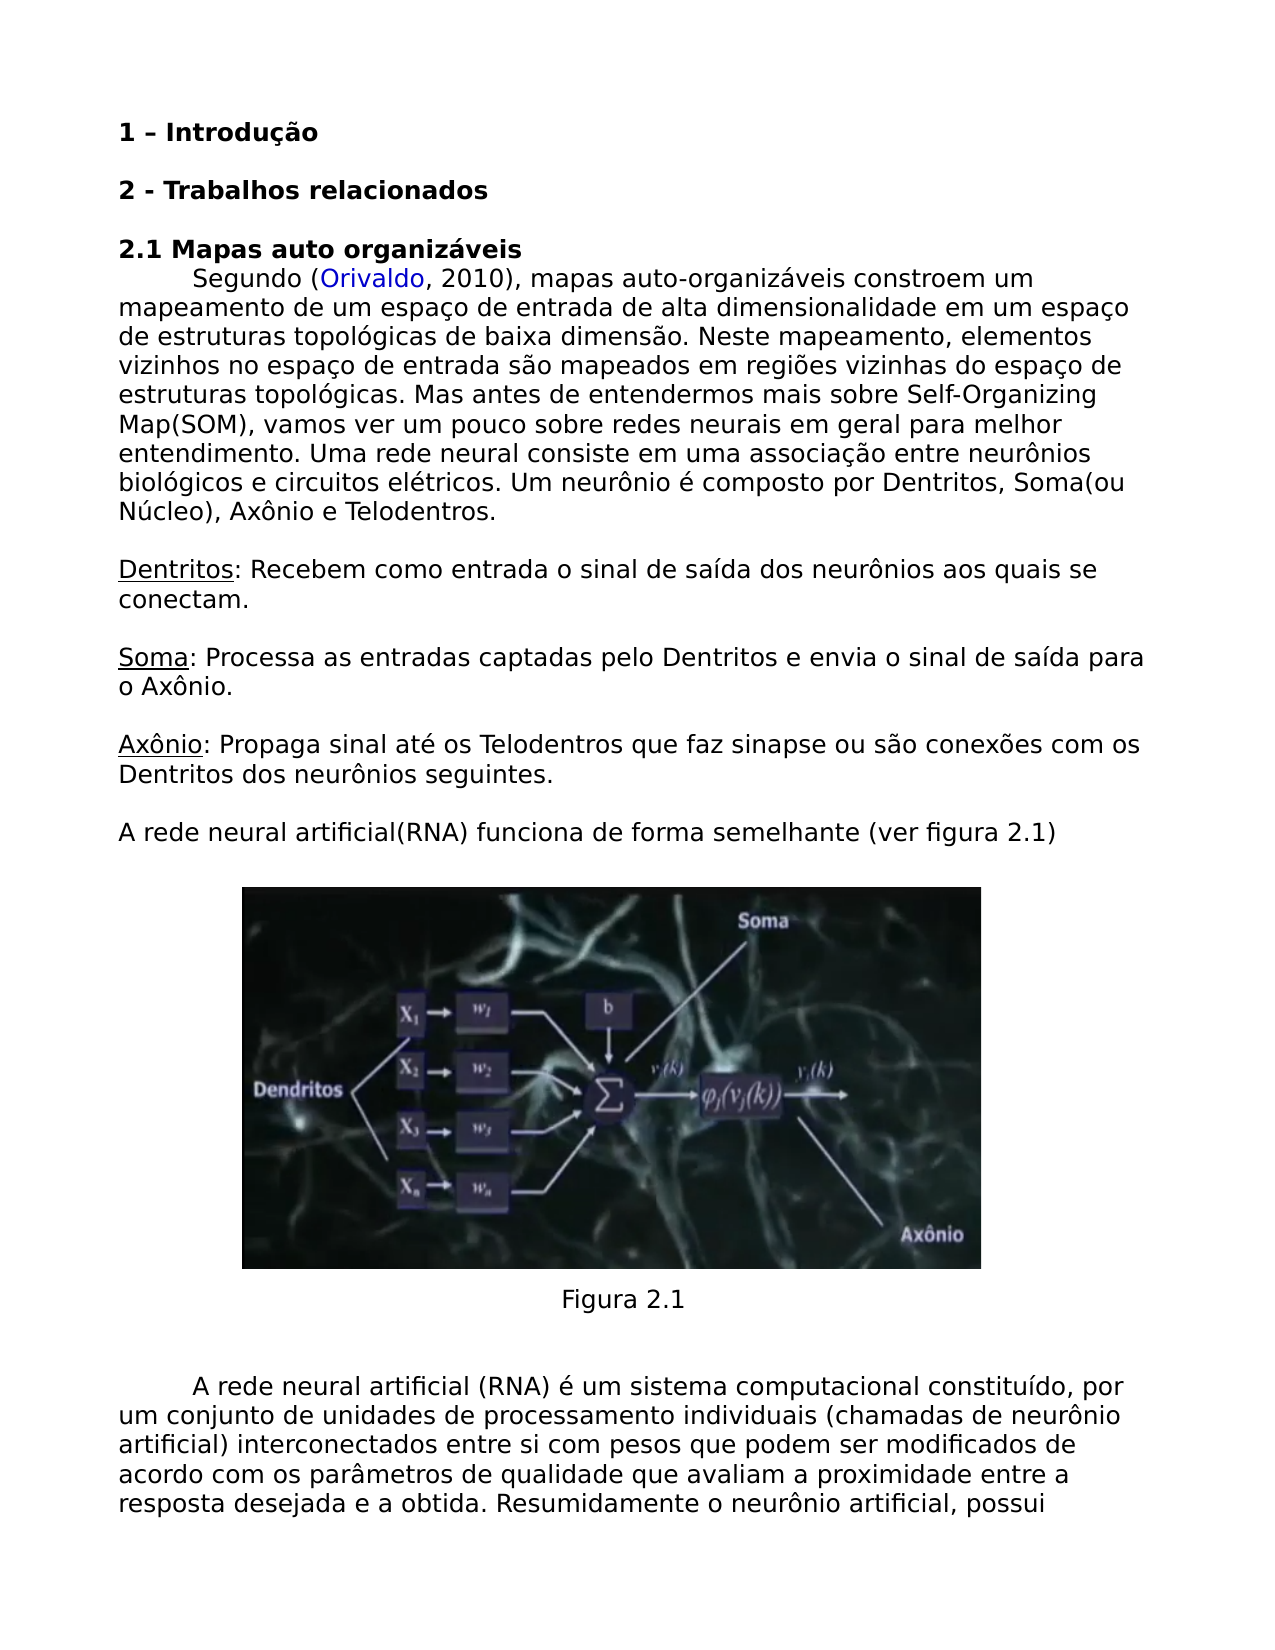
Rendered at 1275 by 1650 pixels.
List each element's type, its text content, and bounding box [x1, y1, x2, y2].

text 1 – Introdução [118, 118, 1157, 147]
picture [242, 887, 982, 1269]
text Dentritos: Recebem como entrada o sinal de saída dos neurônios aos quais se conectam. [118, 556, 1157, 614]
text Segundo (Orivaldo, 2010), mapas auto-organizáveis constroem um mapeamento de um espaço de entrada de alta dimensionalidade em um espaço de estruturas topológicas de baixa dimensão. Neste mapeamento, elementos vizinhos no espaço de entrada são mapeados em regiões vizinhas do espaço de estruturas topológicas. Mas antes de entendermos mais sobre Self-Organizing Map(SOM), vamos ver um pouco sobre redes neurais em geral para melhor entendimento. Uma rede neural consiste em uma associação entre neurônios biológicos e circuitos elétricos. Um neurônio é composto por Dentritos, Soma(ou Núcleo), Axônio e Telodentros. [118, 264, 1157, 526]
text Figura 2.1 [118, 1256, 1145, 1314]
text Axônio: Propaga sinal até os Telodentros que faz sinapse ou são conexões com os Dentritos dos neurônios seguintes. [118, 731, 1157, 789]
text A rede neural artificial(RNA) funciona de forma semelhante (ver figura 2.1) [118, 818, 1157, 847]
text Soma: Processa as entradas captadas pelo Dentritos e envia o sinal de saída para o Axônio. [118, 643, 1157, 701]
text 2 - Trabalhos relacionados [118, 176, 1157, 206]
text 2.1 Mapas auto organizáveis [118, 235, 1157, 264]
text A rede neural artificial (RNA) é um sistema computacional constituído, por um conjunto de unidades de processamento individuais (chamadas de neurônio artificial) interconectados entre si com pesos que podem ser modificados de acordo com os parâmetros de qualidade que avaliam a proximidade entre a resposta desejada e a obtida. Resumidamente o neurônio artificial, possui [118, 1372, 1157, 1518]
